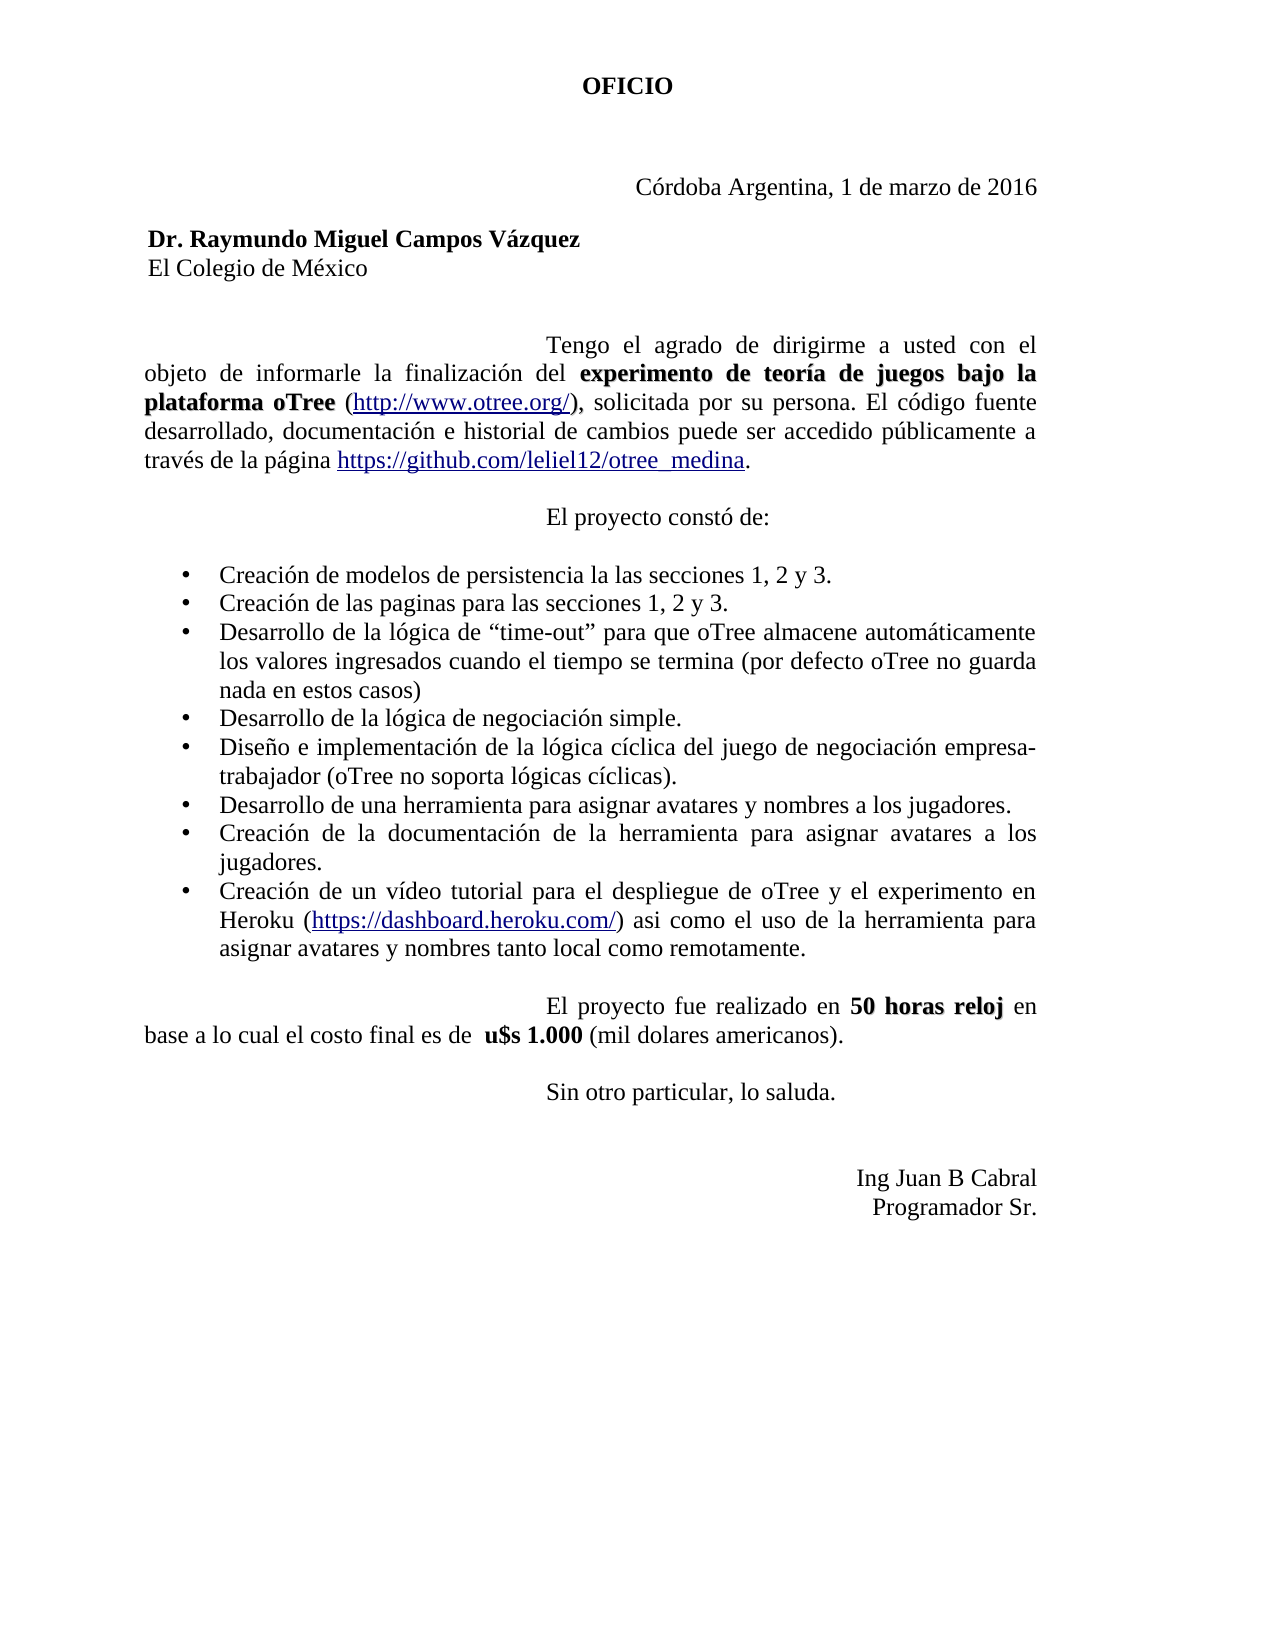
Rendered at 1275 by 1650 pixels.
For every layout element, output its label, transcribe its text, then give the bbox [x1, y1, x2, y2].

table_header Dr. Raymundo Miguel Campos Vázquez [136, 224, 632, 253]
table_header OFICIO [399, 71, 856, 100]
table_header Tengo el agrado de dirigirme a usted con el objeto de informarle la finalización del experimento de teoría de juegos bajo la plataforma oTree (http://www.otree.org/), solicitada por su persona. El código fuente desarrollado, documentación e historial de cambios puede ser accedido públicamente a través de la página https://github.com/leliel12/otree_medina. El proyecto constó de: Creación de modelos de persistencia la las secciones 1, 2 y 3. Creación de las paginas para las secciones 1, 2 y 3. Desarrollo de la lógica de “time-out” para que oTree almacene automáticamente los valores ingresados cuando el tiempo se termina (por defecto oTree no guarda nada en estos casos) Desarrollo de la lógica de negociación simple. Diseño e implementación de la lógica cíclica del juego de negociación empresa-trabajador (oTree no soporta lógicas cíclicas). Desarrollo de una herramienta para asignar avatares y nombres a los jugadores. Creación de la documentación de la herramienta para asignar avatares a los jugadores. Creación de un vídeo tutorial para el despliegue de oTree y el experimento en Heroku (https://dashboard.heroku.com/) asi como el uso de la herramienta para asignar avatares y nombres tanto local como remotamente. El proyecto fue realizado en 50 horas reloj en base a lo cual el costo final es de u$s 1.000 (mil dolares americanos). Sin otro particular, lo saluda. Ing Juan B Cabral Programador Sr. [133, 330, 1048, 1221]
table_header [133, 1228, 1048, 1250]
table_cell El Colegio de México [136, 253, 632, 282]
table_header Córdoba Argentina, 1 de marzo de 2016 [561, 172, 1048, 200]
